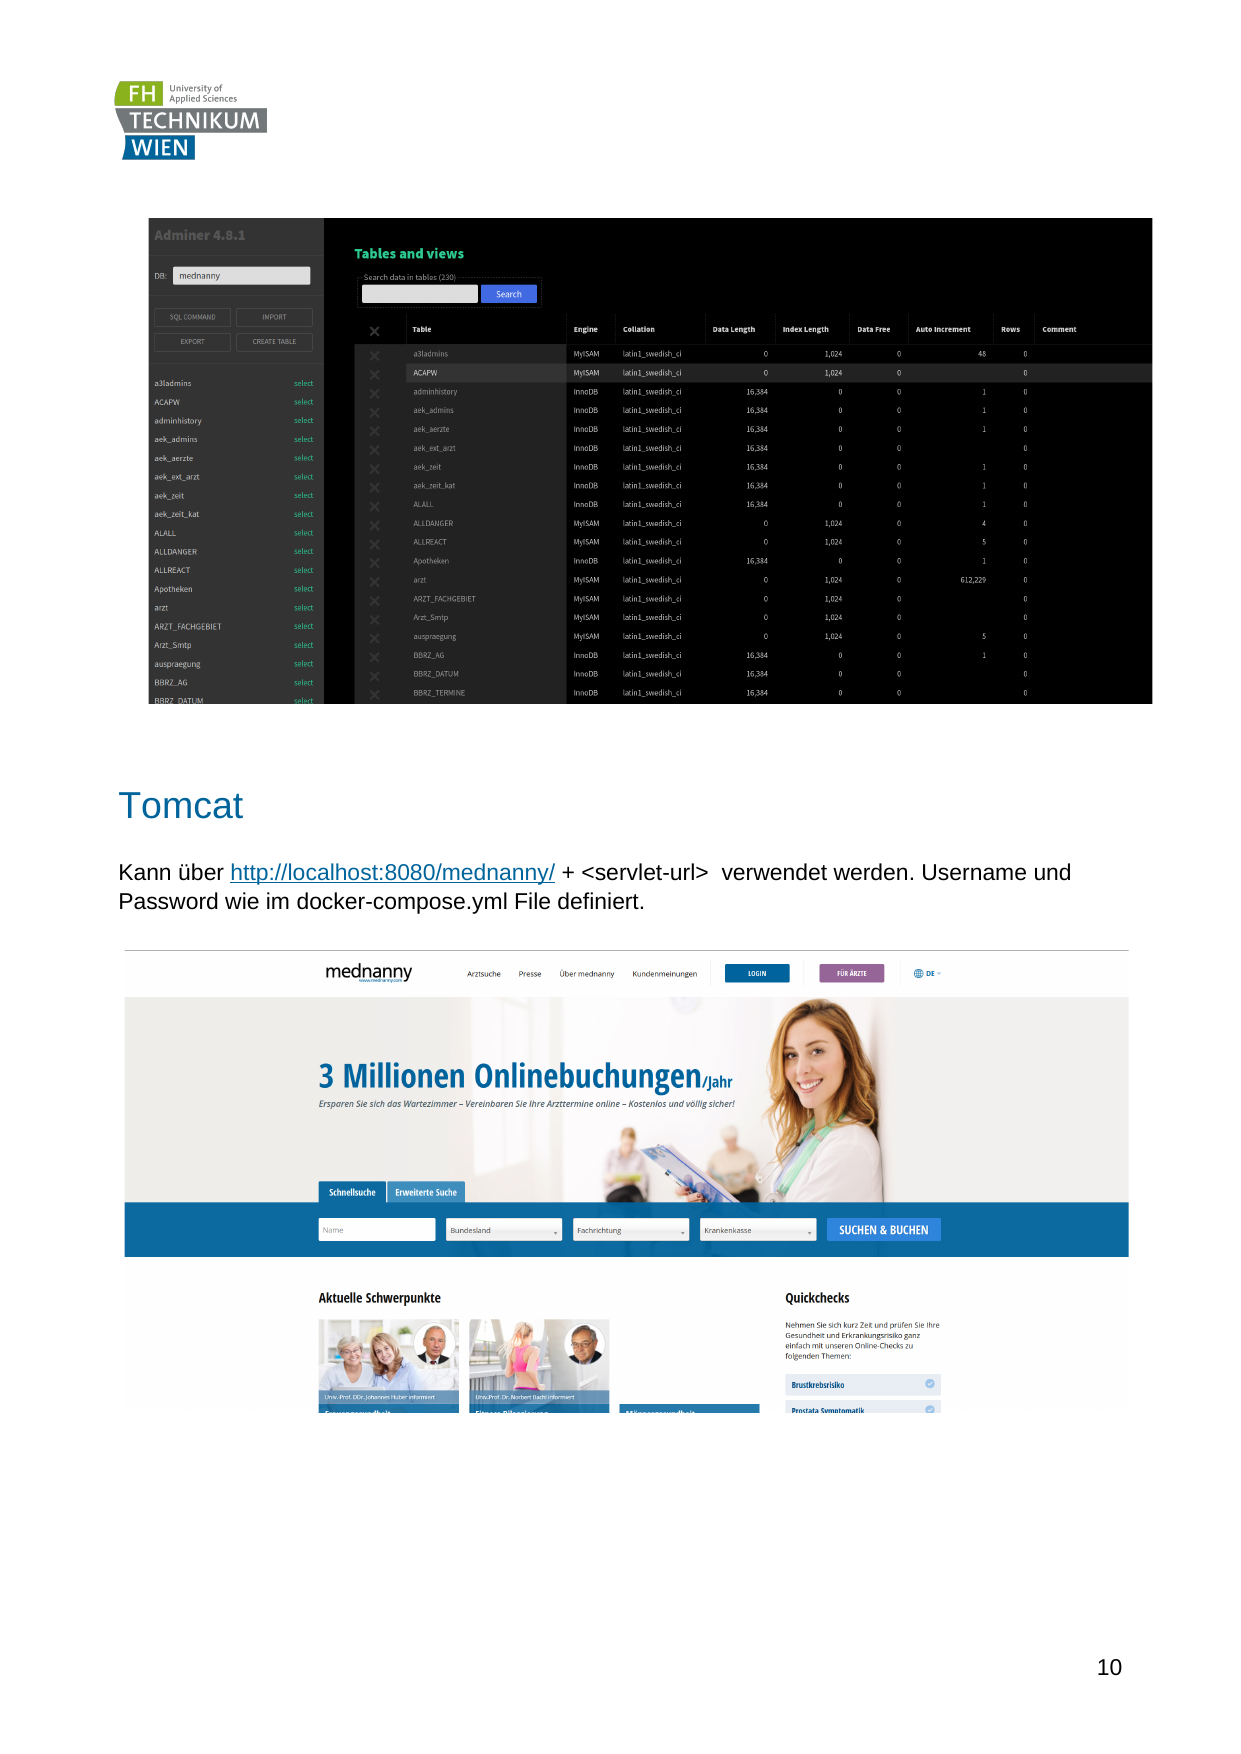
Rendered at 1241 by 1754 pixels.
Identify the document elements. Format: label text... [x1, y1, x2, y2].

subtitle Tomcat [118, 783, 1122, 826]
picture [124, 950, 1129, 1413]
picture [148, 218, 1153, 704]
text Kann über http://localhost:8080/mednanny/ + <servlet-url> verwendet werden. Username und Password wie im docker-compose.yml File definiert. [118, 859, 1122, 914]
picture [109, 73, 276, 166]
